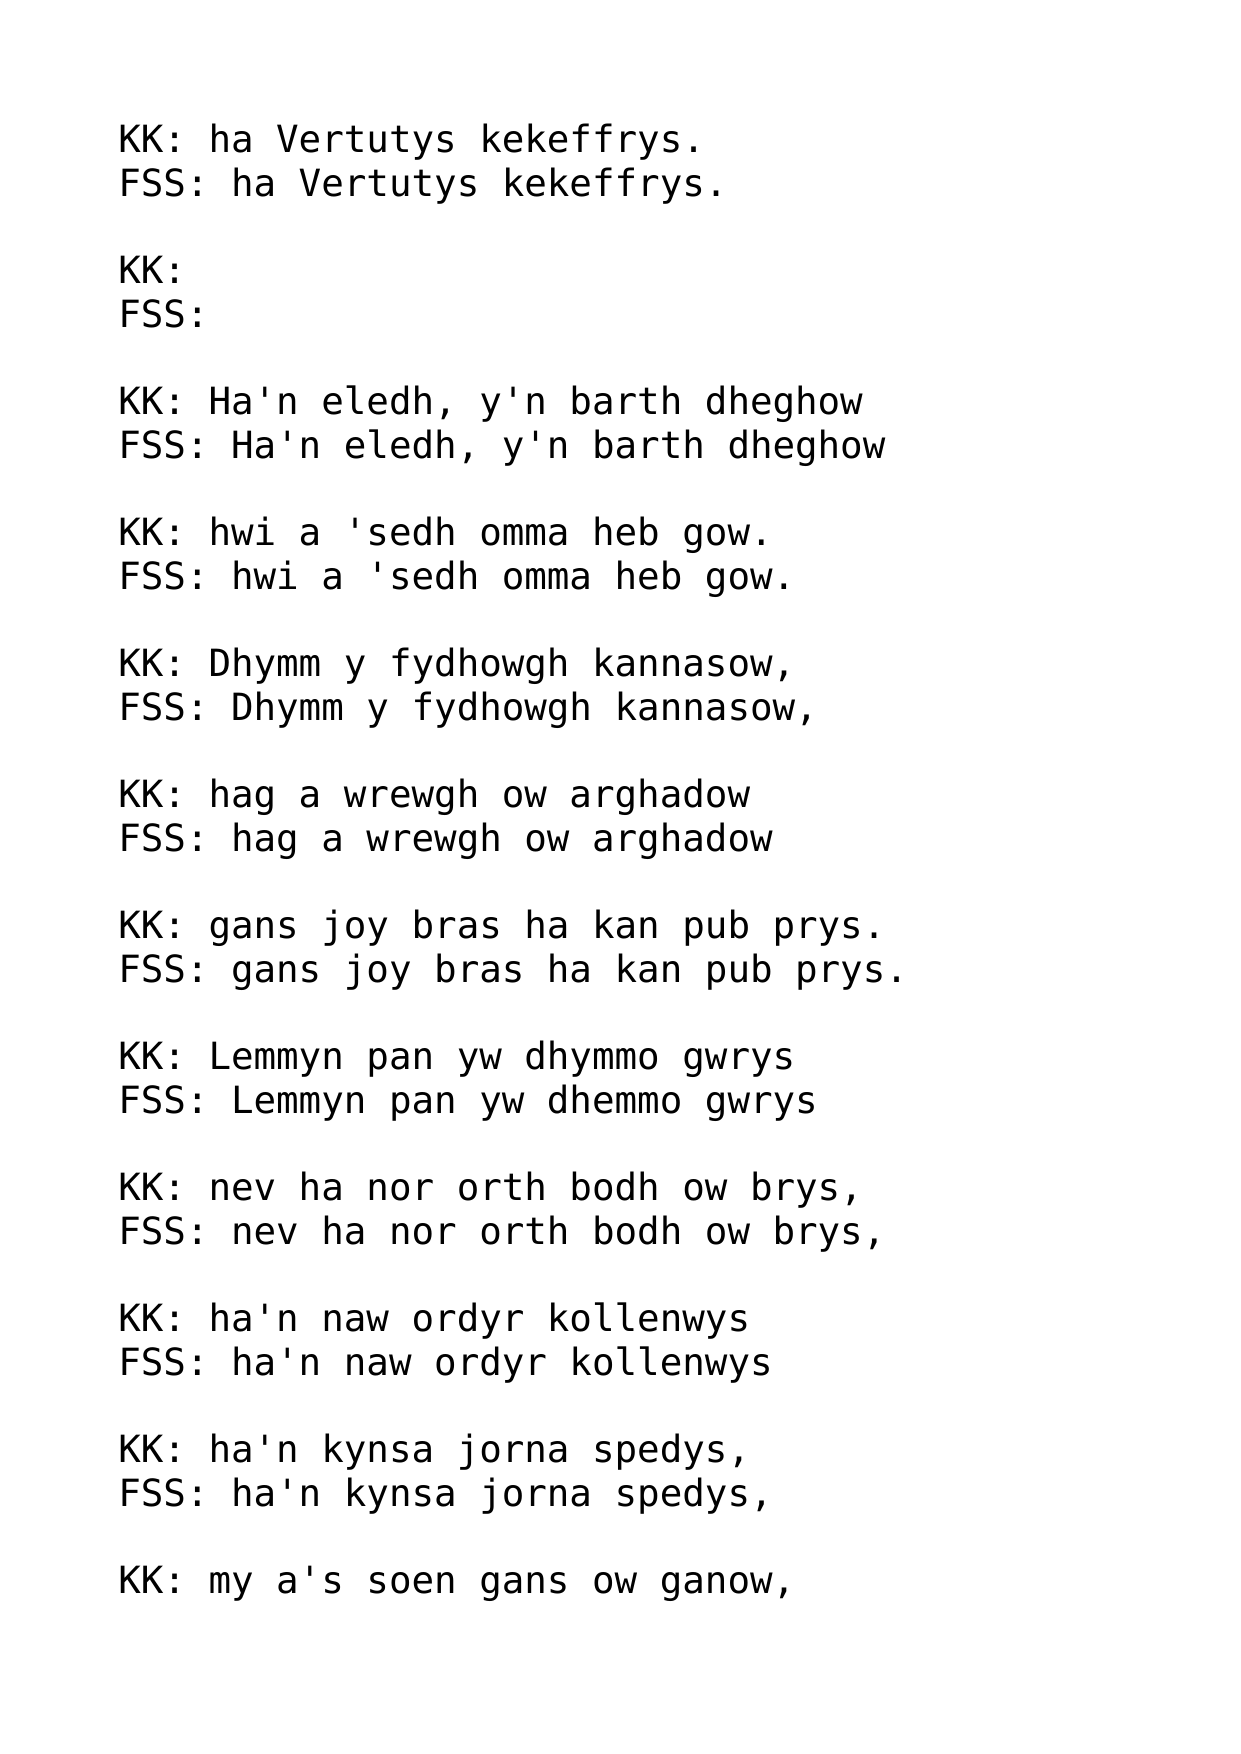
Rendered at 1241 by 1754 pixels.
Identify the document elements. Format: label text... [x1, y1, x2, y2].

text KK: ha Vertutys kekeffrys. [118, 118, 1122, 162]
text KK: hag a wrewgh ow arghadow [118, 773, 1122, 816]
text KK: [118, 249, 1122, 293]
text FSS: hwi a 'sedh omma heb gow. [118, 554, 1122, 598]
text KK: my a's soen gans ow ganow, [118, 1558, 1122, 1602]
text KK: hwi a 'sedh omma heb gow. [118, 511, 1122, 554]
text KK: ha'n naw ordyr kollenwys [118, 1297, 1122, 1340]
text FSS: Ha'n eledh, y'n barth dheghow [118, 424, 1122, 467]
text FSS: ha'n kynsa jorna spedys, [118, 1471, 1122, 1515]
text KK: Ha'n eledh, y'n barth dheghow [118, 380, 1122, 424]
text KK: ha'n kynsa jorna spedys, [118, 1427, 1122, 1471]
text FSS: ha'n naw ordyr kollenwys [118, 1340, 1122, 1384]
text FSS: [118, 293, 1122, 336]
text KK: gans joy bras ha kan pub prys. [118, 904, 1122, 947]
text KK: Dhymm y fydhowgh kannasow, [118, 642, 1122, 686]
text FSS: gans joy bras ha kan pub prys. [118, 947, 1122, 991]
text FSS: Lemmyn pan yw dhemmo gwrys [118, 1078, 1122, 1122]
text FSS: nev ha nor orth bodh ow brys, [118, 1209, 1122, 1253]
text KK: nev ha nor orth bodh ow brys, [118, 1166, 1122, 1209]
text FSS: hag a wrewgh ow arghadow [118, 816, 1122, 860]
text FSS: ha Vertutys kekeffrys. [118, 162, 1122, 205]
text KK: Lemmyn pan yw dhymmo gwrys [118, 1035, 1122, 1078]
text FSS: Dhymm y fydhowgh kannasow, [118, 686, 1122, 729]
